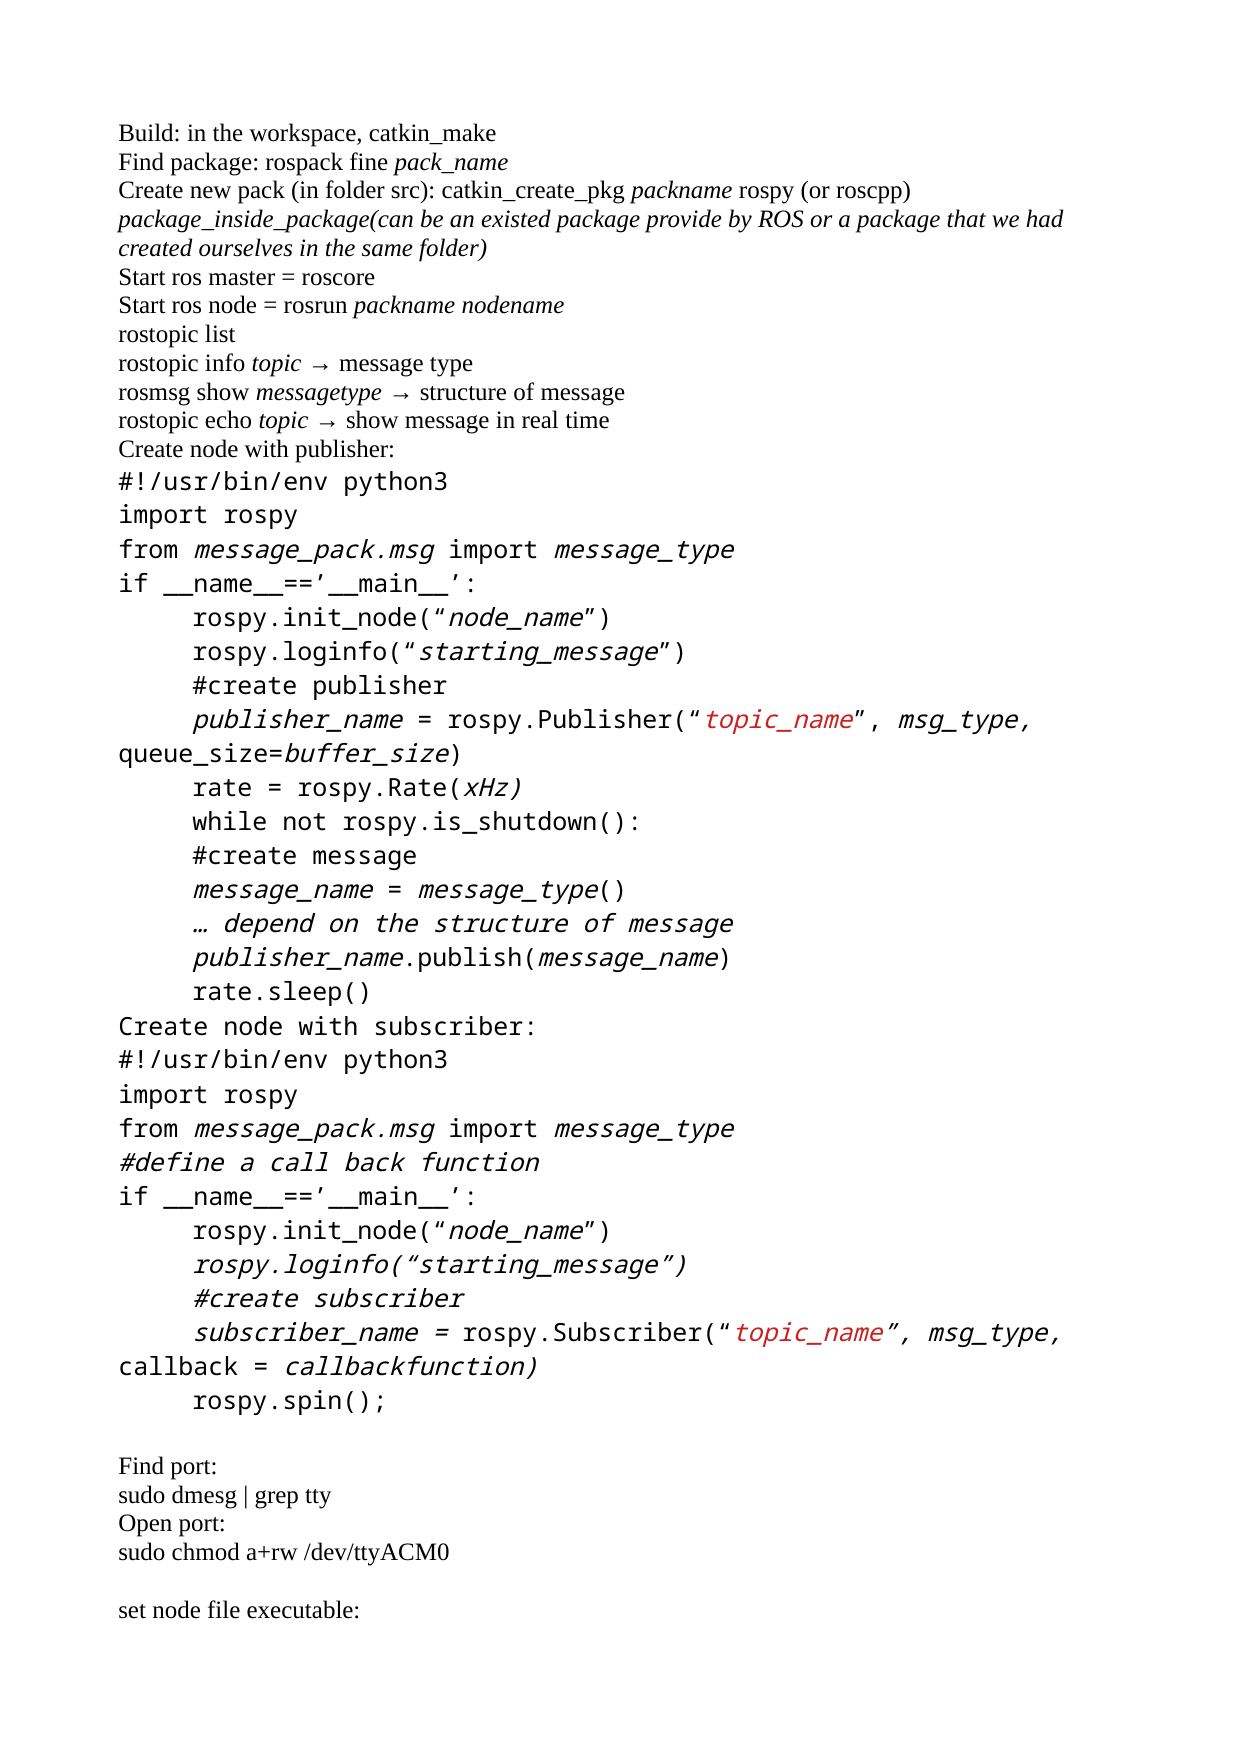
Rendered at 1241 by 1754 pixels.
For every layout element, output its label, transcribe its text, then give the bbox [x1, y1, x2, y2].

text rostopic echo topic → show message in real time [118, 406, 1122, 434]
text #!/usr/bin/env python3 [118, 1042, 1122, 1076]
text Create new pack (in folder src): catkin_create_pkg packname rospy (or roscpp) package_inside_package(can be an existed package provide by ROS or a package that we had created ourselves in the same folder) [118, 176, 1122, 262]
text #define a call back function [118, 1144, 1122, 1178]
text rospy.spin(); [118, 1383, 1122, 1417]
text from message_pack.msg import message_type [118, 531, 1122, 565]
text Open port: [118, 1508, 1122, 1537]
text if __name__==’__main__’: [118, 565, 1122, 599]
text Find package: rospack fine pack_name [118, 147, 1122, 176]
text … depend on the structure of message [118, 906, 1122, 940]
text #!/usr/bin/env python3 [118, 463, 1122, 497]
text rate = rospy.Rate(xHz) [118, 770, 1122, 804]
text sudo chmod a+rw /dev/ttyACM0 [118, 1537, 1122, 1566]
text Find port: [118, 1451, 1122, 1480]
text #create subscriber [118, 1281, 1122, 1315]
text #create publisher [118, 667, 1122, 702]
text Build: in the workspace, catkin_make [118, 118, 1122, 147]
text Start ros master = roscore [118, 262, 1122, 291]
text message_name = message_type() [118, 872, 1122, 906]
text set node file executable: [118, 1595, 1122, 1623]
text rospy.loginfo(“starting_message”) [118, 1247, 1122, 1281]
text subscriber_name = rospy.Subscriber(“topic_name”, msg_type, callback = callbackfunction) [118, 1315, 1122, 1383]
text sudo dmesg | grep tty [118, 1480, 1122, 1508]
text publisher_name = rospy.Publisher(“topic_name”, msg_type, queue_size=buffer_size) [118, 702, 1122, 770]
text import rospy [118, 1076, 1122, 1110]
text rate.sleep() [118, 974, 1122, 1008]
text #create message [118, 838, 1122, 872]
text rospy.init_node(“node_name”) [118, 599, 1122, 633]
text rosmsg show messagetype → structure of message [118, 377, 1122, 406]
text from message_pack.msg import message_type [118, 1110, 1122, 1144]
text if __name__==’__main__’: [118, 1178, 1122, 1212]
text rospy.init_node(“node_name”) [118, 1212, 1122, 1247]
text import rospy [118, 497, 1122, 531]
text rostopic list [118, 319, 1122, 348]
text Create node with subscriber: [118, 1008, 1122, 1042]
text publisher_name.publish(message_name) [118, 940, 1122, 974]
text while not rospy.is_shutdown(): [118, 804, 1122, 838]
text Start ros node = rosrun packname nodename [118, 291, 1122, 319]
text rostopic info topic → message type [118, 348, 1122, 377]
text rospy.loginfo(“starting_message”) [118, 633, 1122, 667]
text Create node with publisher: [118, 434, 1122, 463]
